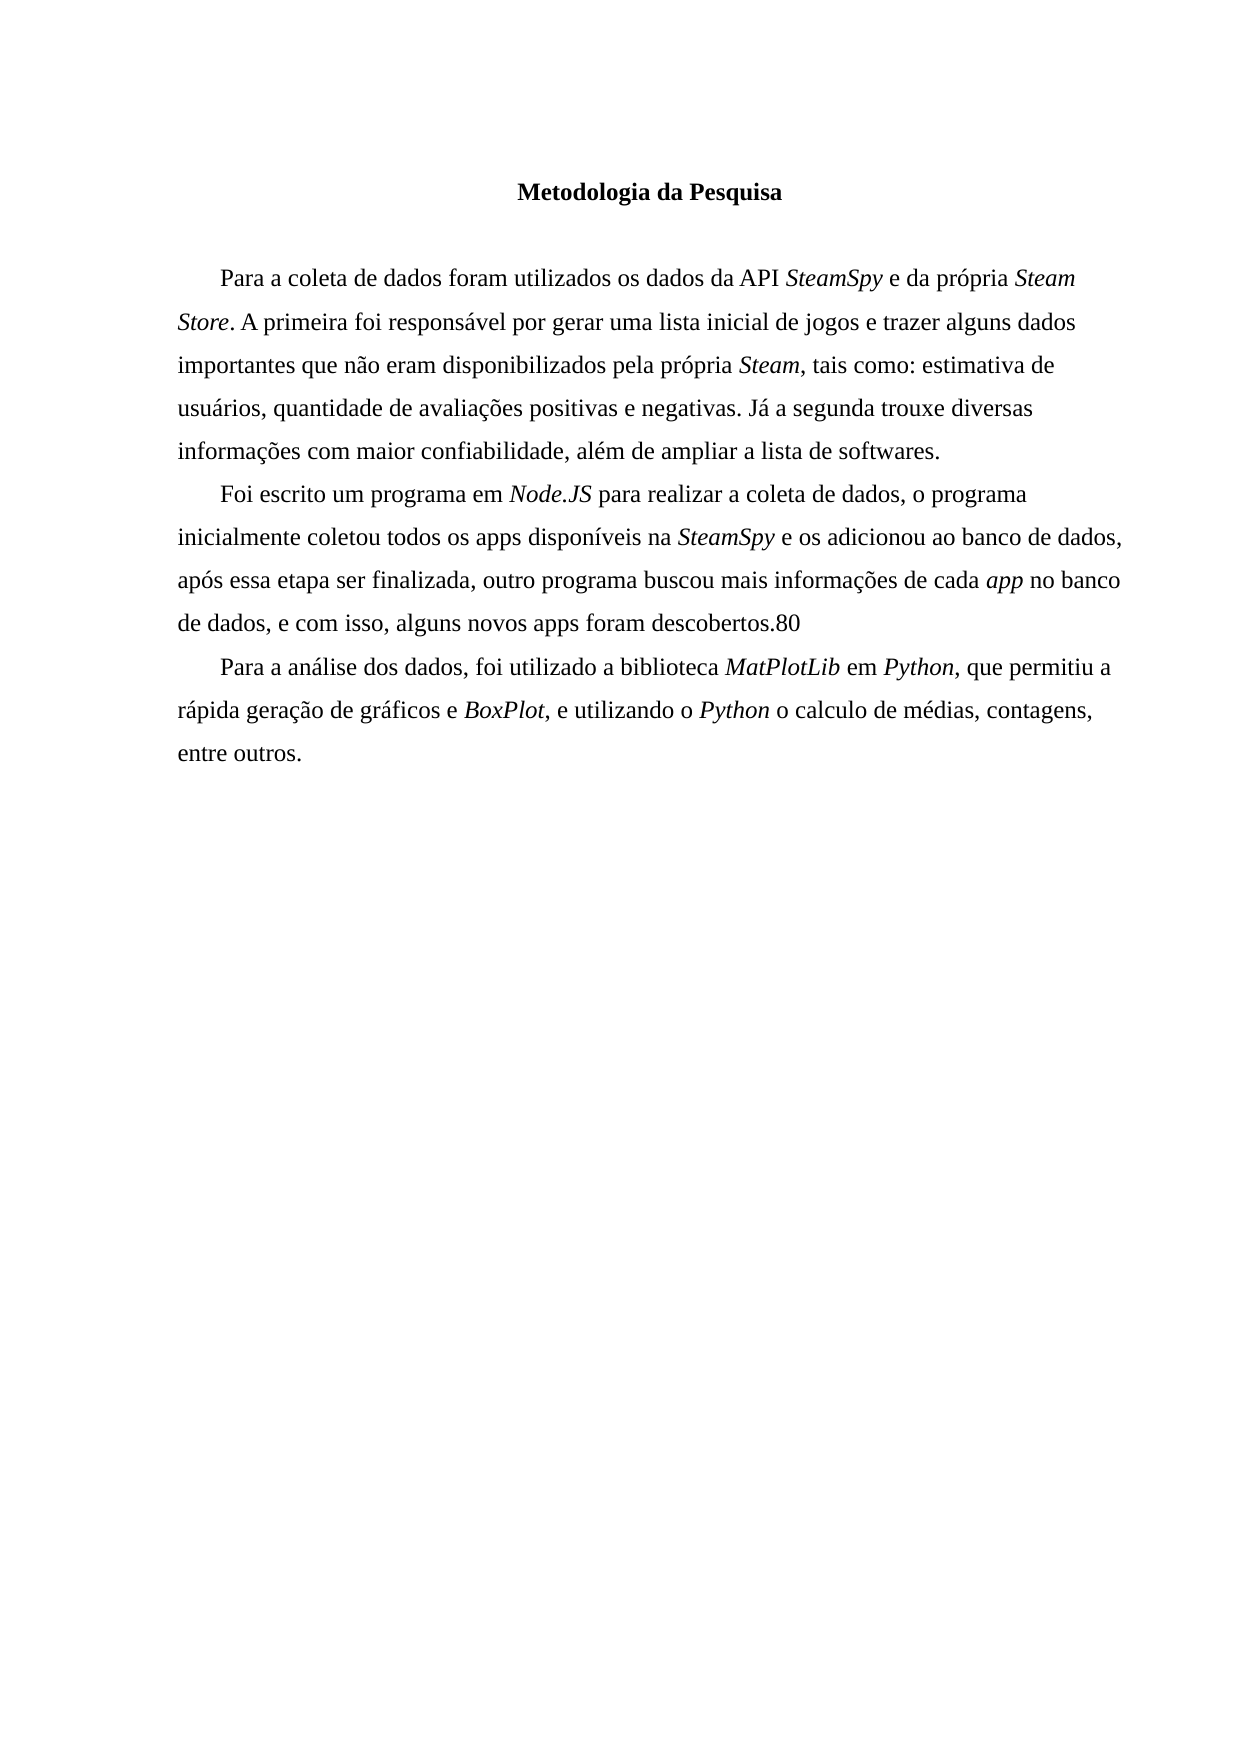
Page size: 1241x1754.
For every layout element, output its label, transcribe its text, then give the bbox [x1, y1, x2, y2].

text Para a coleta de dados foram utilizados os dados da API SteamSpy e da própria Steam Store. A primeira foi responsável por gerar uma lista inicial de jogos e trazer alguns dados importantes que não eram disponibilizados pela própria Steam, tais como: estimativa de usuários, quantidade de avaliações positivas e negativas. Já a segunda trouxe diversas informações com maior confiabilidade, além de ampliar a lista de softwares. [177, 263, 1122, 465]
text Para a análise dos dados, foi utilizado a biblioteca MatPlotLib em Python, que permitiu a rápida geração de gráficos e BoxPlot, e utilizando o Python o calculo de médias, contagens, entre outros. [177, 652, 1122, 767]
text Metodologia da Pesquisa [177, 177, 1122, 206]
text Foi escrito um programa em Node.JS para realizar a coleta de dados, o programa inicialmente coletou todos os apps disponíveis na SteamSpy e os adicionou ao banco de dados, após essa etapa ser finalizada, outro programa buscou mais informações de cada app no banco de dados, e com isso, alguns novos apps foram descobertos.80 [177, 479, 1122, 637]
